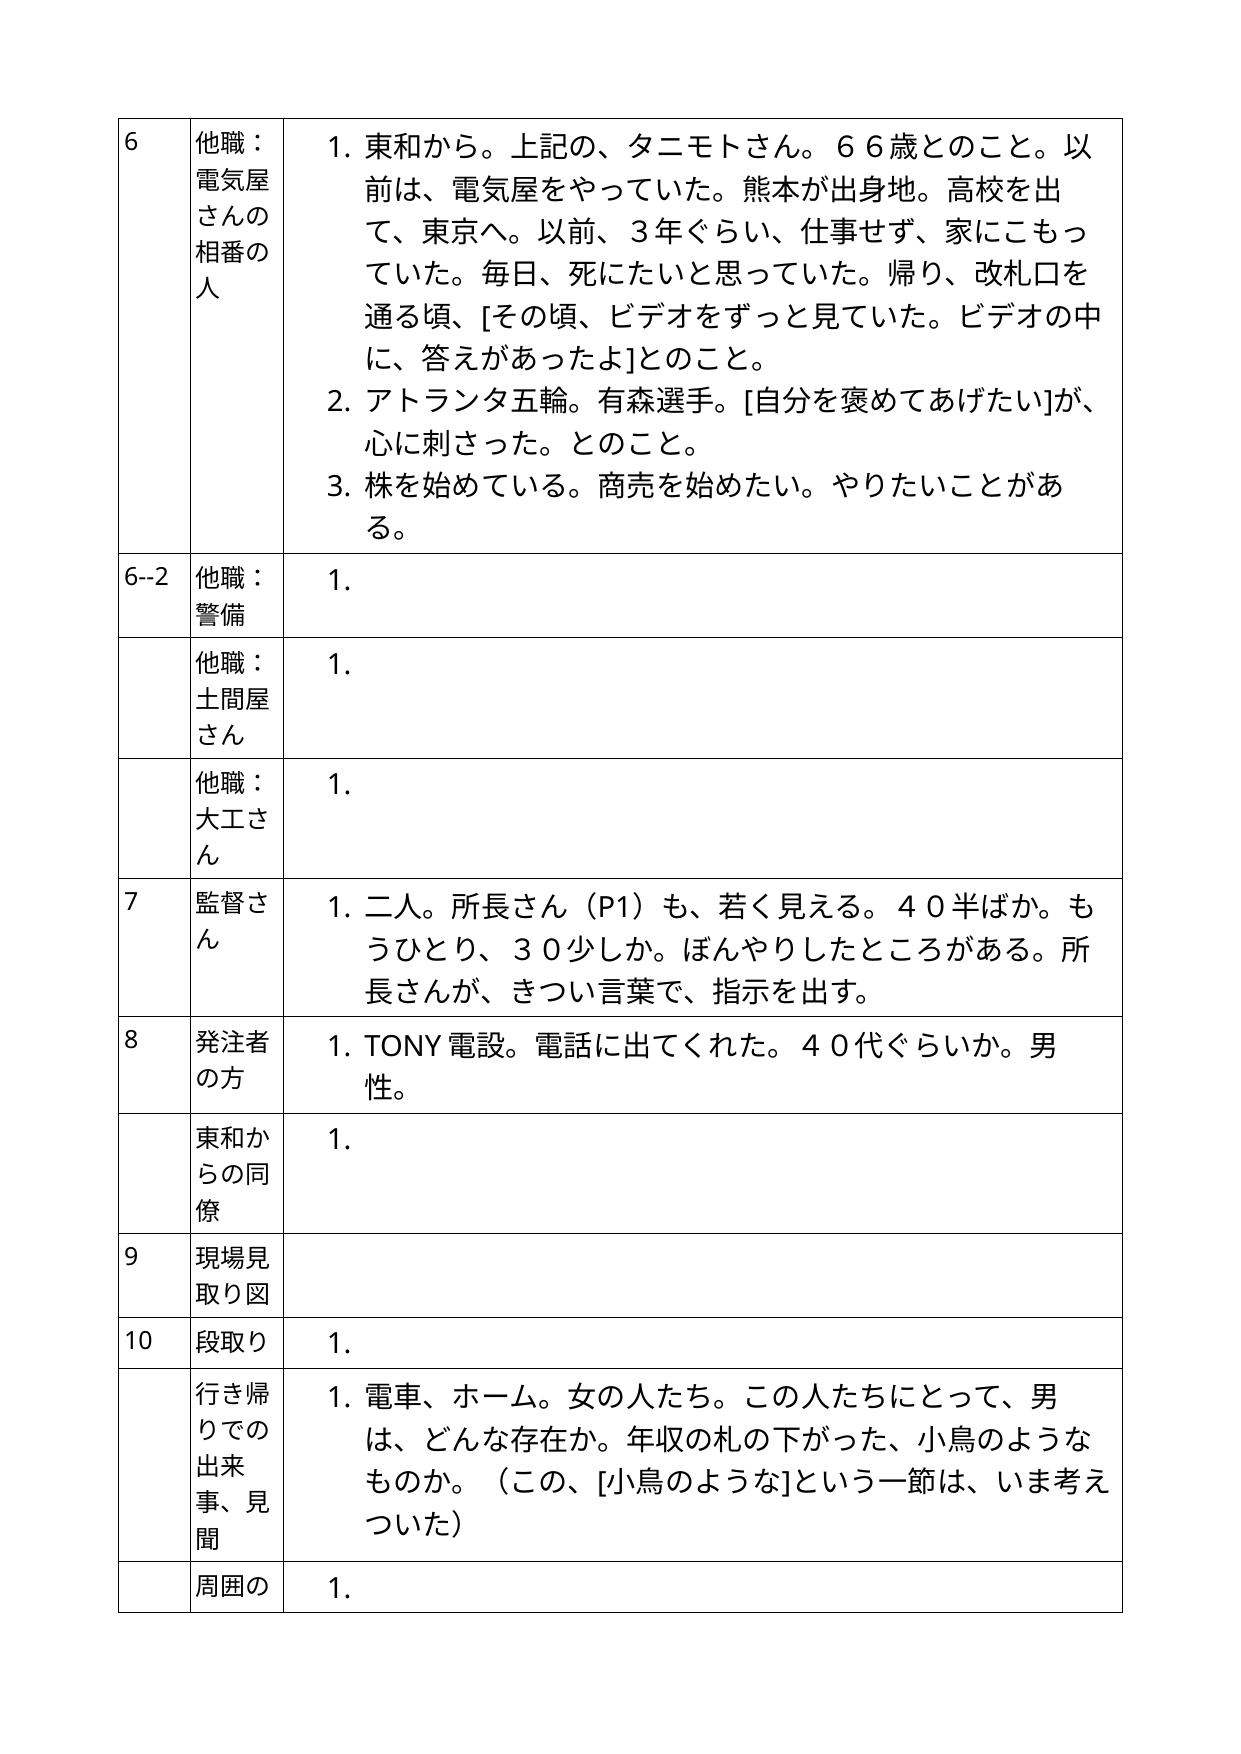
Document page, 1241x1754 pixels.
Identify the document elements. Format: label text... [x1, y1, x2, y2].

table_cell 他職：土間屋さん [191, 638, 283, 757]
table_cell [284, 554, 1122, 637]
table_cell 他職：大工さん [191, 759, 283, 878]
table_cell 9 [119, 1234, 190, 1317]
table_cell 他職：警備 [191, 554, 283, 637]
table_cell 段取り [191, 1318, 283, 1368]
table_cell 二人。所長さん（P1）も、若く見える。４０半ばか。もうひとり、３０少しか。ぼんやりしたところがある。所長さんが、きつい言葉で、指示を出す。 [284, 879, 1122, 1016]
table_cell [284, 1234, 1122, 1317]
table_cell TONY電設。電話に出てくれた。４０代ぐらいか。男性。 [284, 1017, 1122, 1113]
table_cell 監督さん [191, 879, 283, 1016]
table_cell 6 [119, 119, 190, 553]
table_cell [119, 638, 190, 757]
table_cell [119, 759, 190, 878]
table_cell 周囲の [191, 1562, 283, 1612]
table_cell [284, 1562, 1122, 1612]
table_cell 現場見取り図 [191, 1234, 283, 1317]
table_cell 東和からの同僚 [191, 1114, 283, 1233]
table_cell [284, 1114, 1122, 1233]
table_cell 10 [119, 1318, 190, 1368]
table_cell [119, 1562, 190, 1612]
table_cell [284, 1318, 1122, 1368]
table_cell 東和から。上記の、タニモトさん。６６歳とのこと。以前は、電気屋をやっていた。熊本が出身地。高校を出て、東京へ。以前、３年ぐらい、仕事せず、家にこもっていた。毎日、死にたいと思っていた。帰り、改札口を通る頃、[その頃、ビデオをずっと見ていた。ビデオの中に、答えがあったよ]とのこと。 アトランタ五輪。有森選手。[自分を褒めてあげたい]が、心に刺さった。とのこと。 株を始めている。商売を始めたい。やりたいことがある。 [284, 119, 1122, 553]
table_cell 6--2 [119, 554, 190, 637]
table_cell [284, 638, 1122, 757]
table_cell 行き帰りでの出来事、見聞 [191, 1369, 283, 1561]
table_cell 他職：電気屋さんの相番の人 [191, 119, 283, 553]
table_cell 電車、ホーム。女の人たち。この人たちにとって、男は、どんな存在か。年収の札の下がった、小鳥のようなものか。（この、[小鳥のような]という一節は、いま考えついた） [284, 1369, 1122, 1561]
table_cell 発注者の方 [191, 1017, 283, 1113]
table_cell [284, 759, 1122, 878]
table_cell 7 [119, 879, 190, 1016]
table_cell 8 [119, 1017, 190, 1113]
table_cell [119, 1369, 190, 1561]
table_cell [119, 1114, 190, 1233]
